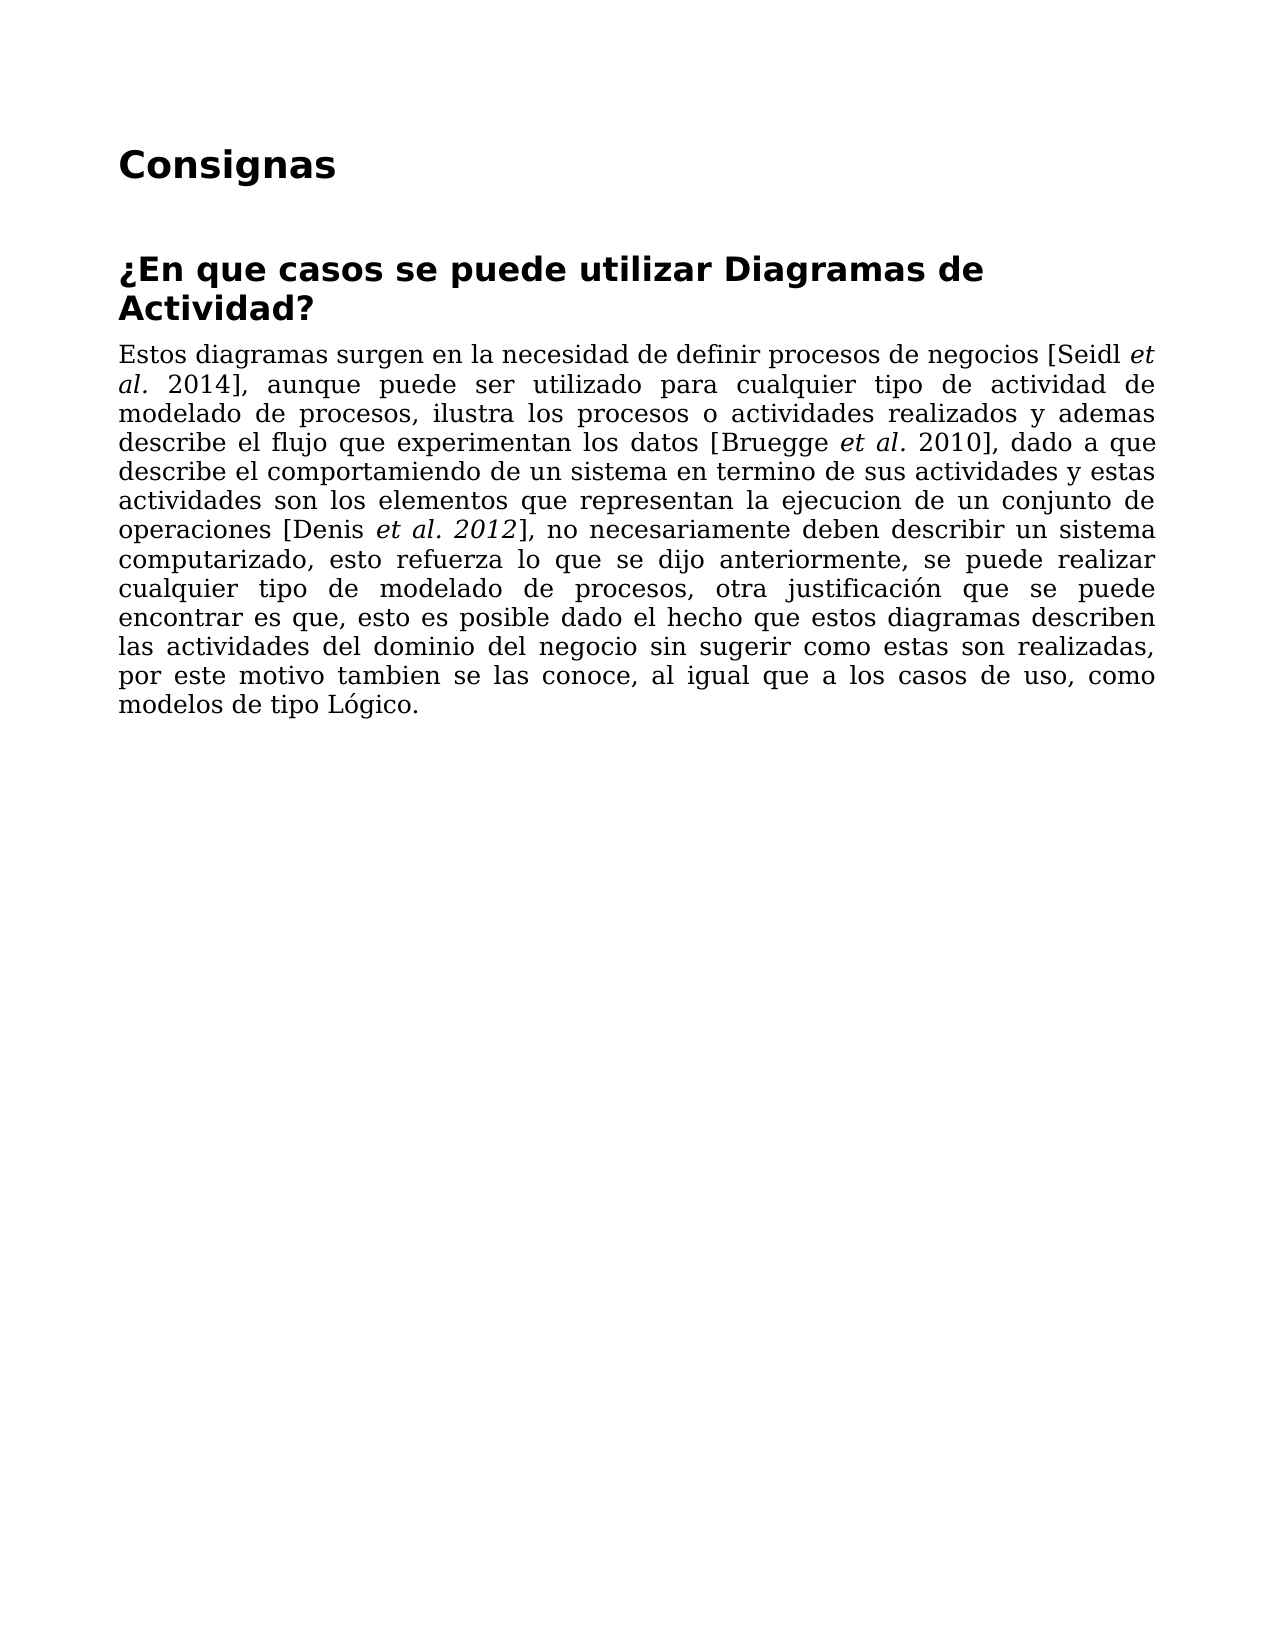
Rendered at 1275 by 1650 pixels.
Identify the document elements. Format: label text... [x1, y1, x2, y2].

text Estos diagramas surgen en la necesidad de definir procesos de negocios [Seidl et al. 2014], aunque puede ser utilizado para cualquier tipo de actividad de modelado de procesos, ilustra los procesos o actividades realizados y ademas describe el flujo que experimentan los datos [Bruegge et al. 2010], dado a que describe el comportamiendo de un sistema en termino de sus actividades y estas actividades son los elementos que representan la ejecucion de un conjunto de operaciones [Denis et al. 2012], no necesariamente deben describir un sistema computarizado, esto refuerza lo que se dijo anteriormente, se puede realizar cualquier tipo de modelado de procesos, otra justificación que se puede encontrar es que, esto es posible dado el hecho que estos diagramas describen las actividades del dominio del negocio sin sugerir como estas son realizadas, por este motivo tambien se las conoce, al igual que a los casos de uso, como modelos de tipo Lógico. [118, 341, 1157, 720]
subtitle ¿En que casos se puede utilizar Diagramas de Actividad? [118, 250, 1157, 328]
subtitle Consignas [118, 143, 1157, 187]
